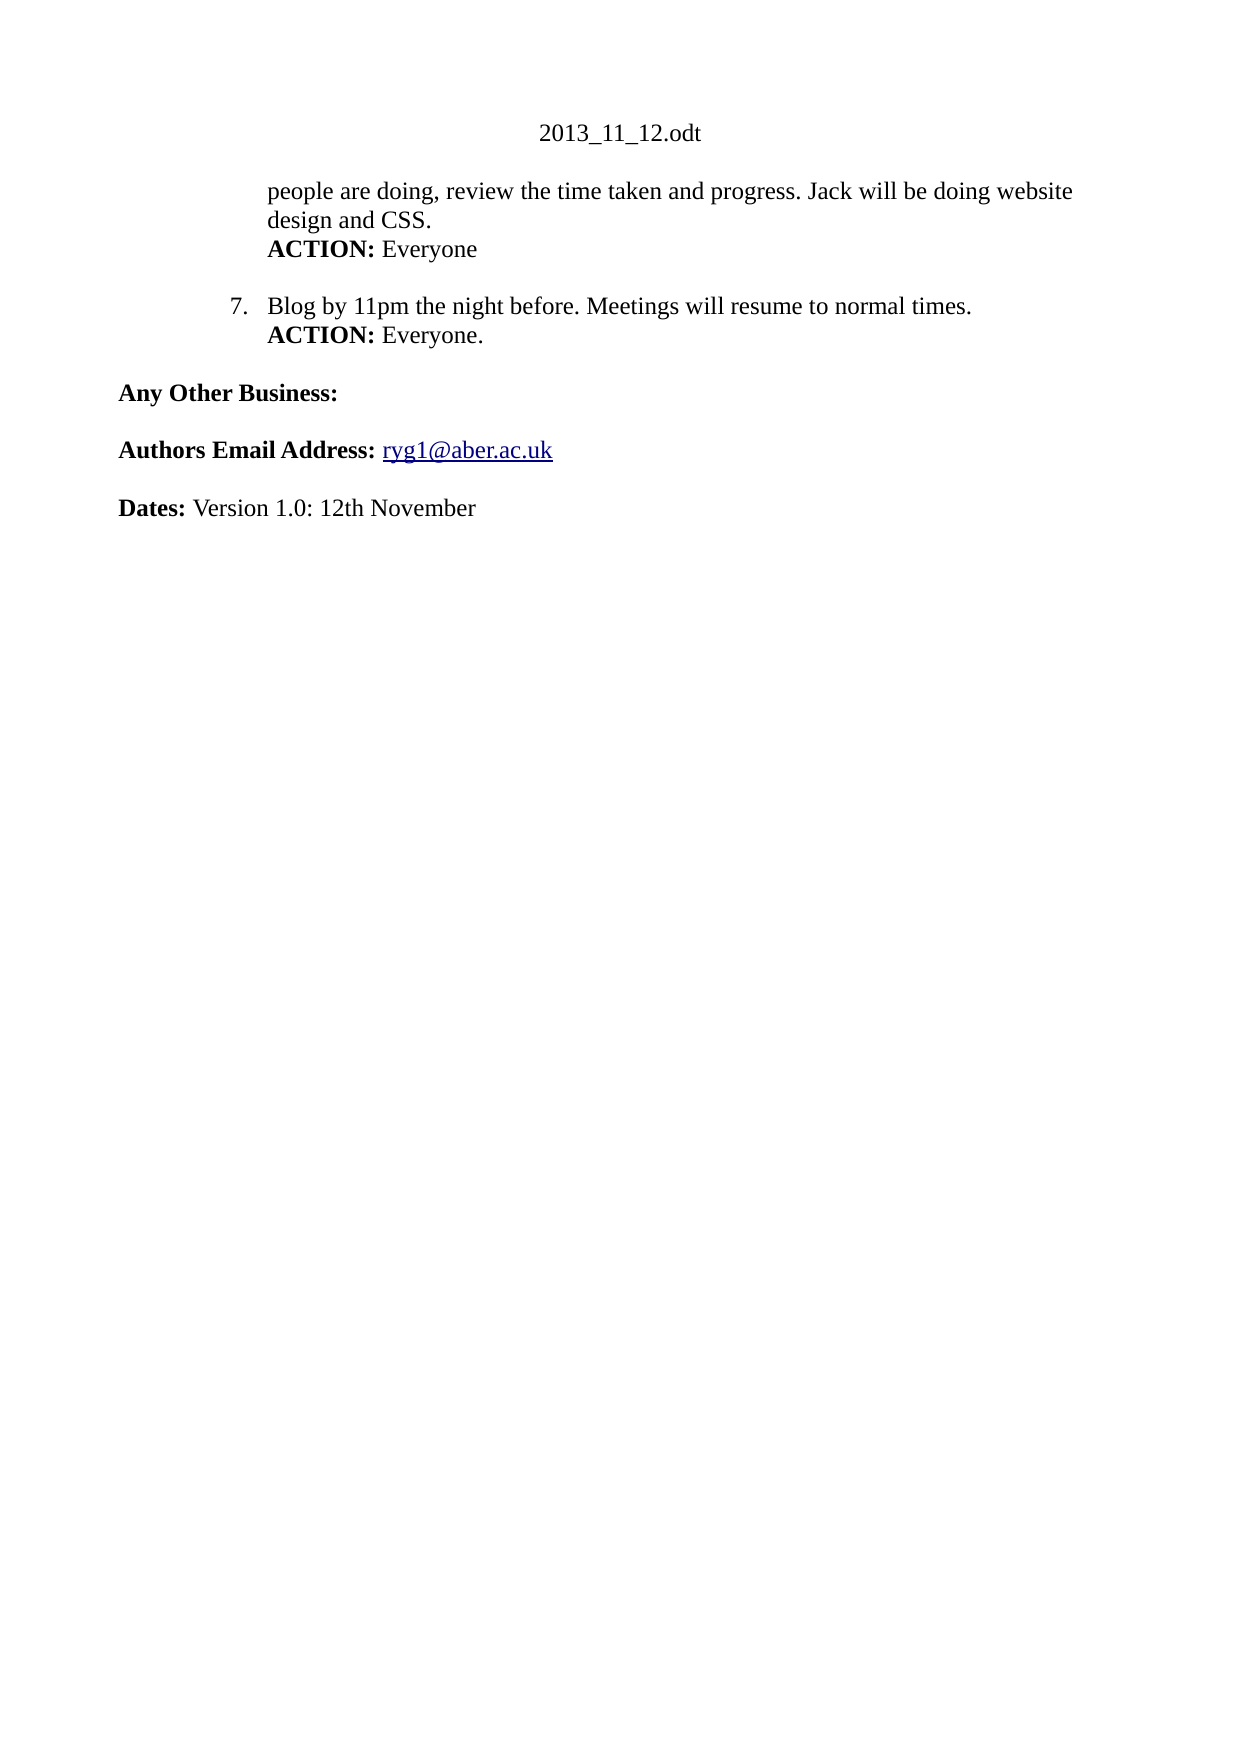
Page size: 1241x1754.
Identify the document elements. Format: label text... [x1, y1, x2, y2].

text Dates: Version 1.0: 12th November [118, 493, 1122, 521]
list Blog by 11pm the night before. Meetings will resume to normal times. [229, 291, 1122, 320]
text Authors Email Address: ryg1@aber.ac.uk [118, 435, 1122, 464]
text Any Other Business: [118, 378, 1122, 435]
list ACTION: Everyone. [229, 320, 1122, 378]
list people are doing, review the time taken and progress. Jack will be doing website design and CSS. ACTION: Everyone [229, 176, 1122, 291]
